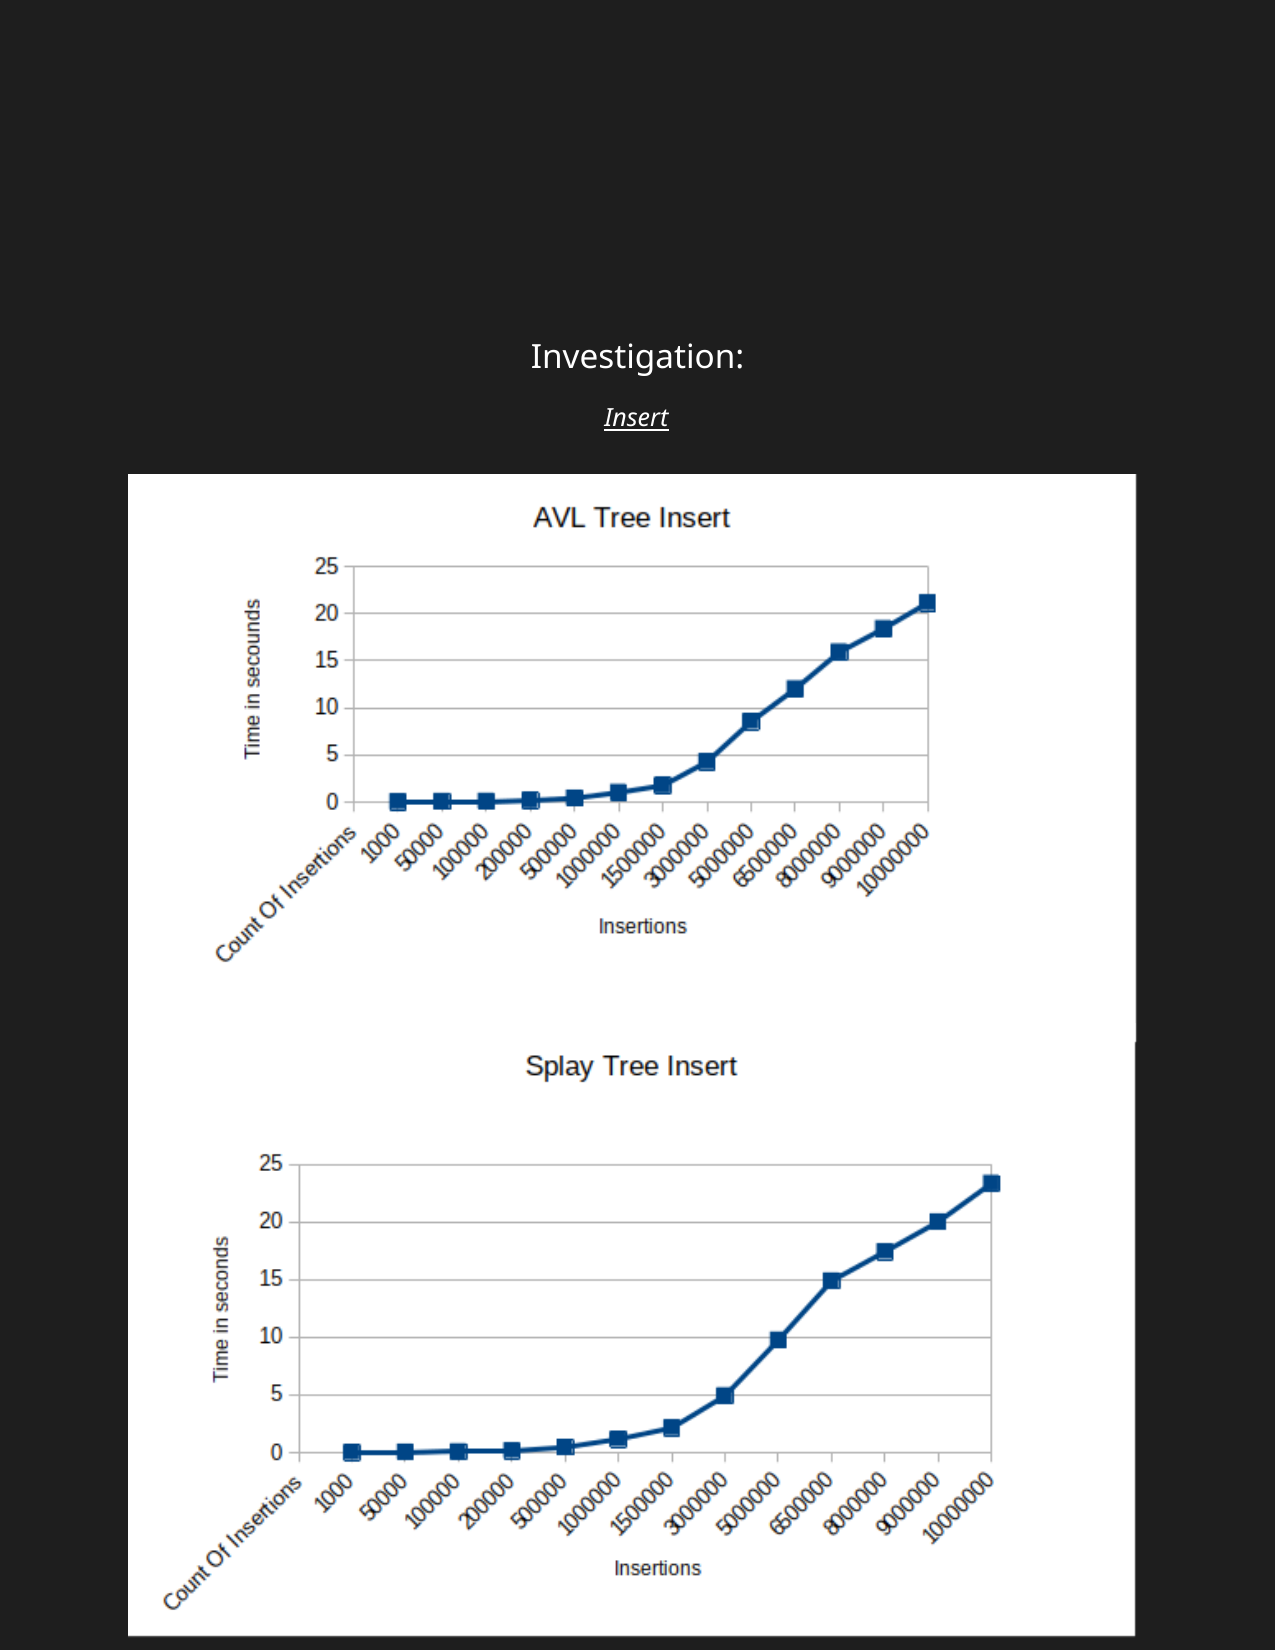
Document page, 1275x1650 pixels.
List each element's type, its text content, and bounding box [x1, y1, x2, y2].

picture [128, 474, 1138, 1638]
text Investigation: [118, 333, 1157, 378]
text Insert [118, 400, 1157, 434]
